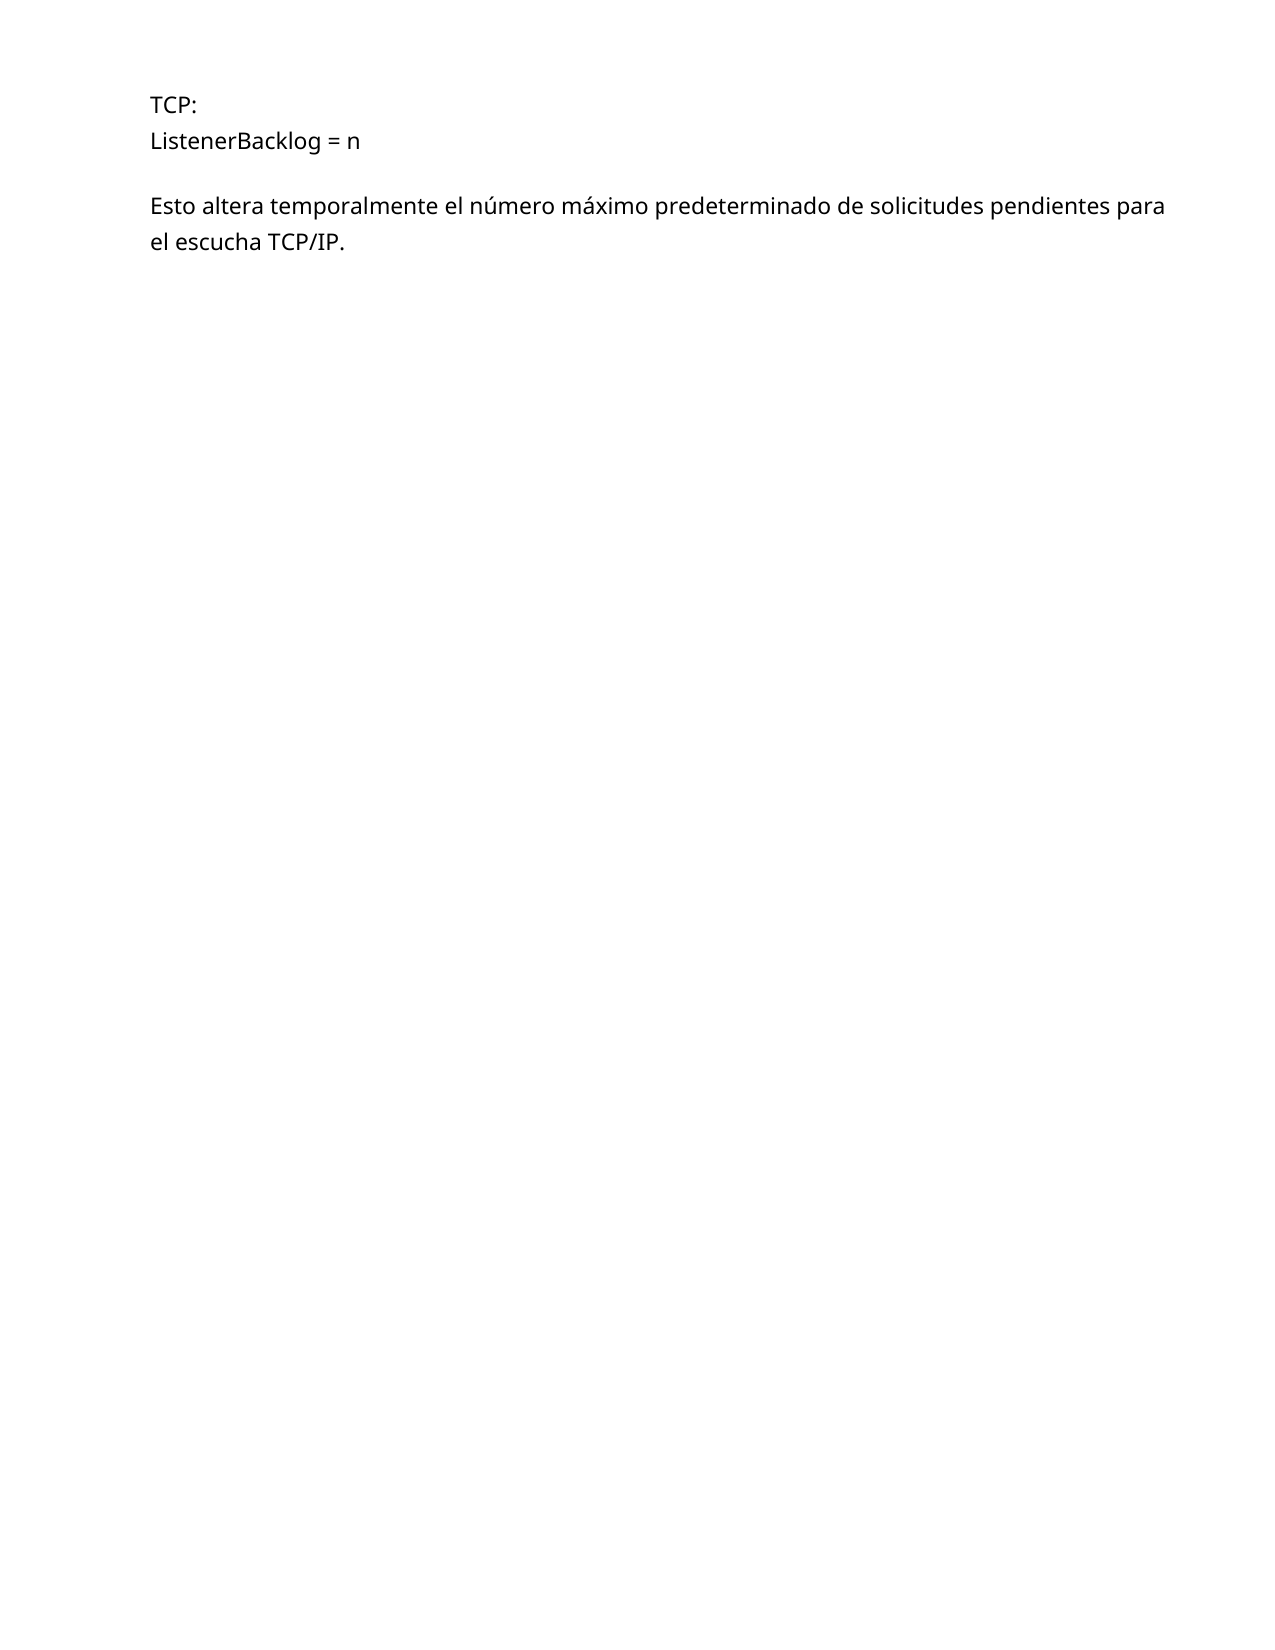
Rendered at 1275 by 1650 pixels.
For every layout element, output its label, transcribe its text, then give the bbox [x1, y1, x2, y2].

text TCP: [150, 89, 1167, 120]
text ListenerBacklog = n [150, 124, 1167, 156]
text Esto altera temporalmente el número máximo predeterminado de solicitudes pendientes para el escucha TCP/IP. [150, 190, 1167, 257]
